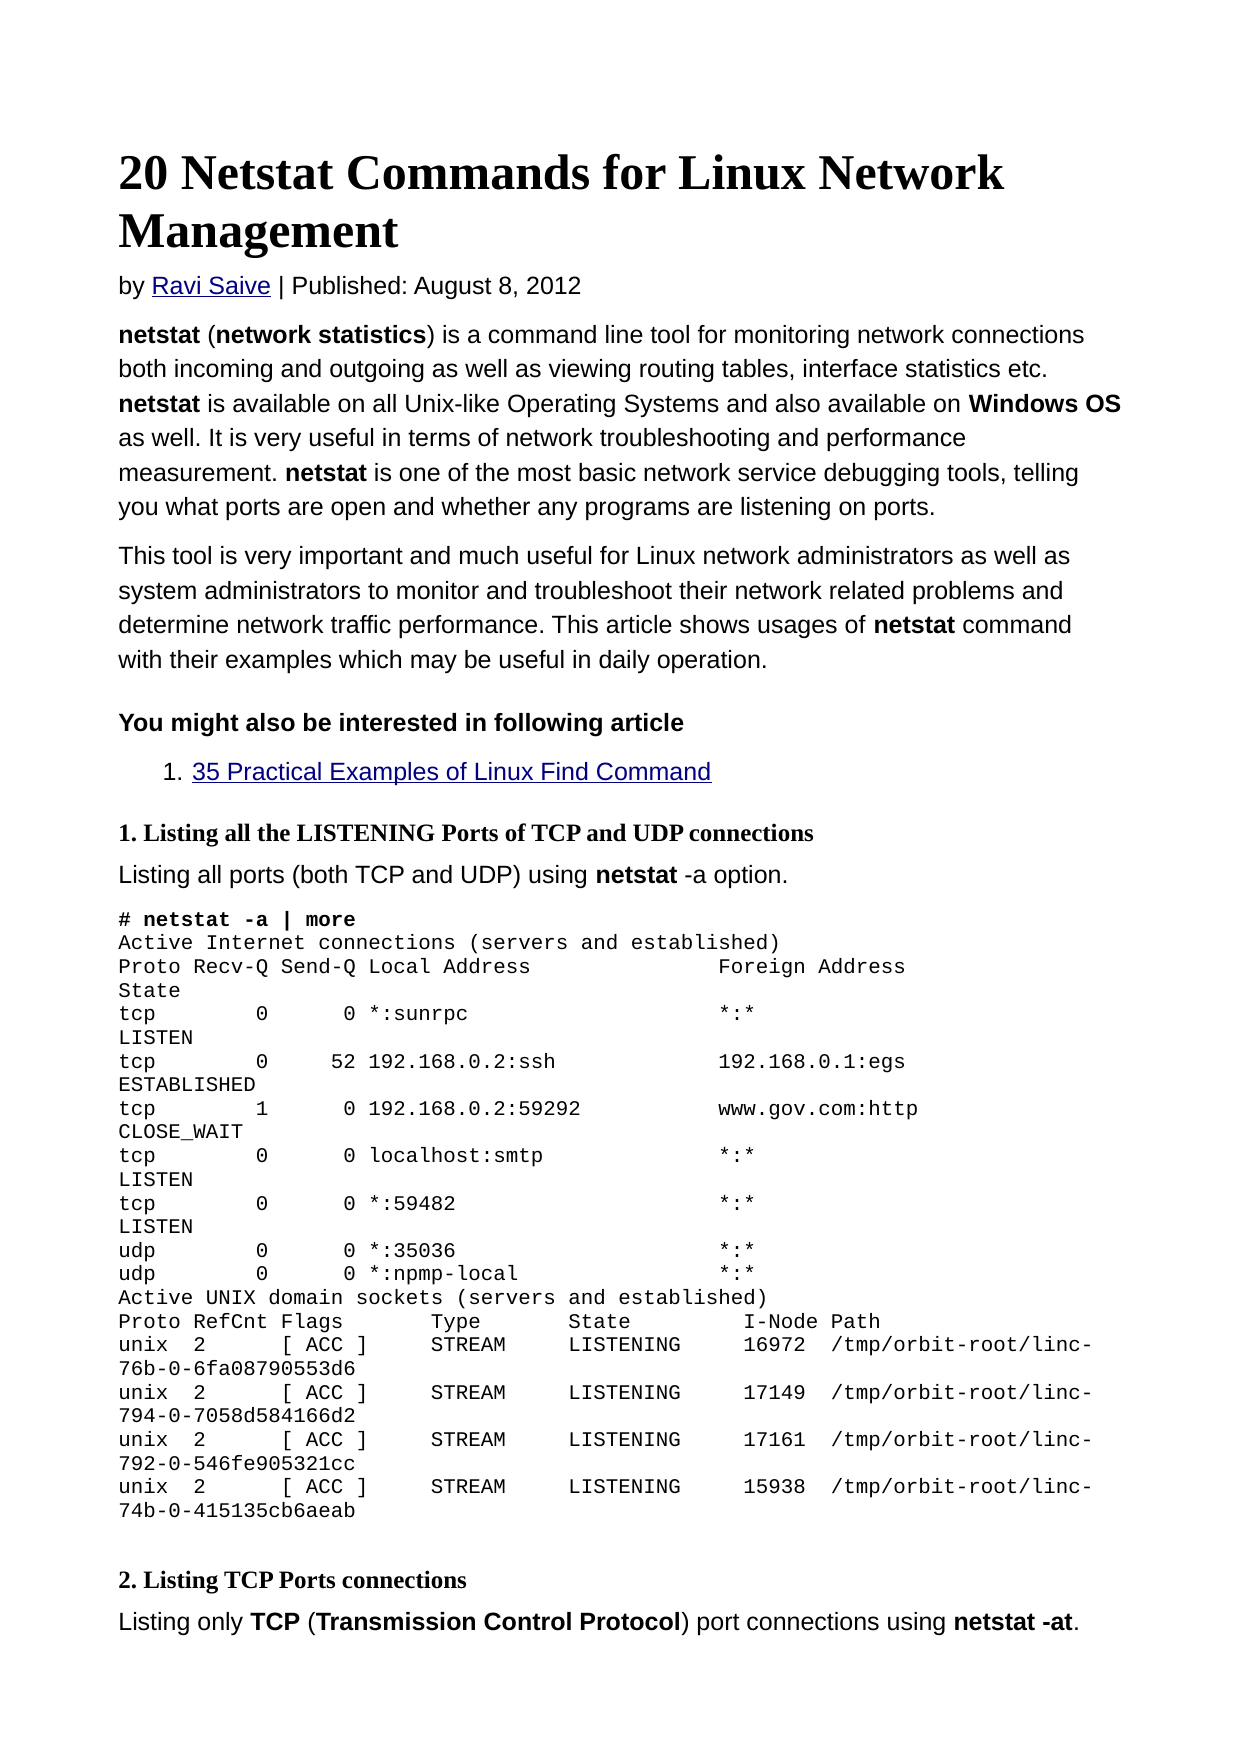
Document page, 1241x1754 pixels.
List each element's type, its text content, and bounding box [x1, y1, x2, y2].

subtitle 1. Listing all the LISTENING Ports of TCP and UDP connections [118, 818, 1122, 847]
text Proto RefCnt Flags Type State I-Node Path [118, 1311, 1122, 1334]
text unix 2 [ ACC ] STREAM LISTENING 17149 /tmp/orbit-root/linc-794-0-7058d584166d2 [118, 1382, 1122, 1429]
text by Ravi Saive | Published: August 8, 2012 [118, 271, 1122, 299]
text Proto Recv-Q Send-Q Local Address Foreign Address State [118, 956, 1122, 1003]
text Active Internet connections (servers and established) [118, 932, 1122, 956]
text udp 0 0 *:npmp-local *:* [118, 1263, 1122, 1287]
text # netstat -a | more [118, 909, 1122, 932]
text unix 2 [ ACC ] STREAM LISTENING 16972 /tmp/orbit-root/linc-76b-0-6fa08790553d6 [118, 1334, 1122, 1382]
text tcp 1 0 192.168.0.2:59292 www.gov.com:http CLOSE_WAIT [118, 1098, 1122, 1145]
subtitle 20 Netstat Commands for Linux Network Management [118, 143, 1122, 258]
text tcp 0 52 192.168.0.2:ssh 192.168.0.1:egs ESTABLISHED [118, 1051, 1122, 1098]
text tcp 0 0 localhost:smtp *:* LISTEN [118, 1145, 1122, 1192]
subtitle 2. Listing TCP Ports connections [118, 1566, 1122, 1594]
text tcp 0 0 *:sunrpc *:* LISTEN [118, 1003, 1122, 1051]
text netstat (network statistics) is a command line tool for monitoring network connections both incoming and outgoing as well as viewing routing tables, interface statistics etc. netstat is available on all Unix-like Operating Systems and also available on Windows OS as well. It is very useful in terms of network troubleshooting and performance measurement. netstat is one of the most basic network service debugging tools, telling you what ports are open and whether any programs are listening on ports. [118, 320, 1122, 521]
text tcp 0 0 *:59482 *:* LISTEN [118, 1192, 1122, 1240]
text Listing only TCP (Transmission Control Protocol) port connections using netstat -at. [118, 1607, 1122, 1636]
list 35 Practical Examples of Linux Find Command [162, 757, 1122, 786]
text unix 2 [ ACC ] STREAM LISTENING 17161 /tmp/orbit-root/linc-792-0-546fe905321cc [118, 1429, 1122, 1476]
text unix 2 [ ACC ] STREAM LISTENING 15938 /tmp/orbit-root/linc-74b-0-415135cb6aeab [118, 1476, 1122, 1523]
text Active UNIX domain sockets (servers and established) [118, 1287, 1122, 1311]
text udp 0 0 *:35036 *:* [118, 1240, 1122, 1263]
text This tool is very important and much useful for Linux network administrators as well as system administrators to monitor and troubleshoot their network related problems and determine network traffic performance. This article shows usages of netstat command with their examples which may be useful in daily operation. You might also be interested in following article [118, 541, 1122, 737]
text Listing all ports (both TCP and UDP) using netstat -a option. [118, 860, 1122, 888]
